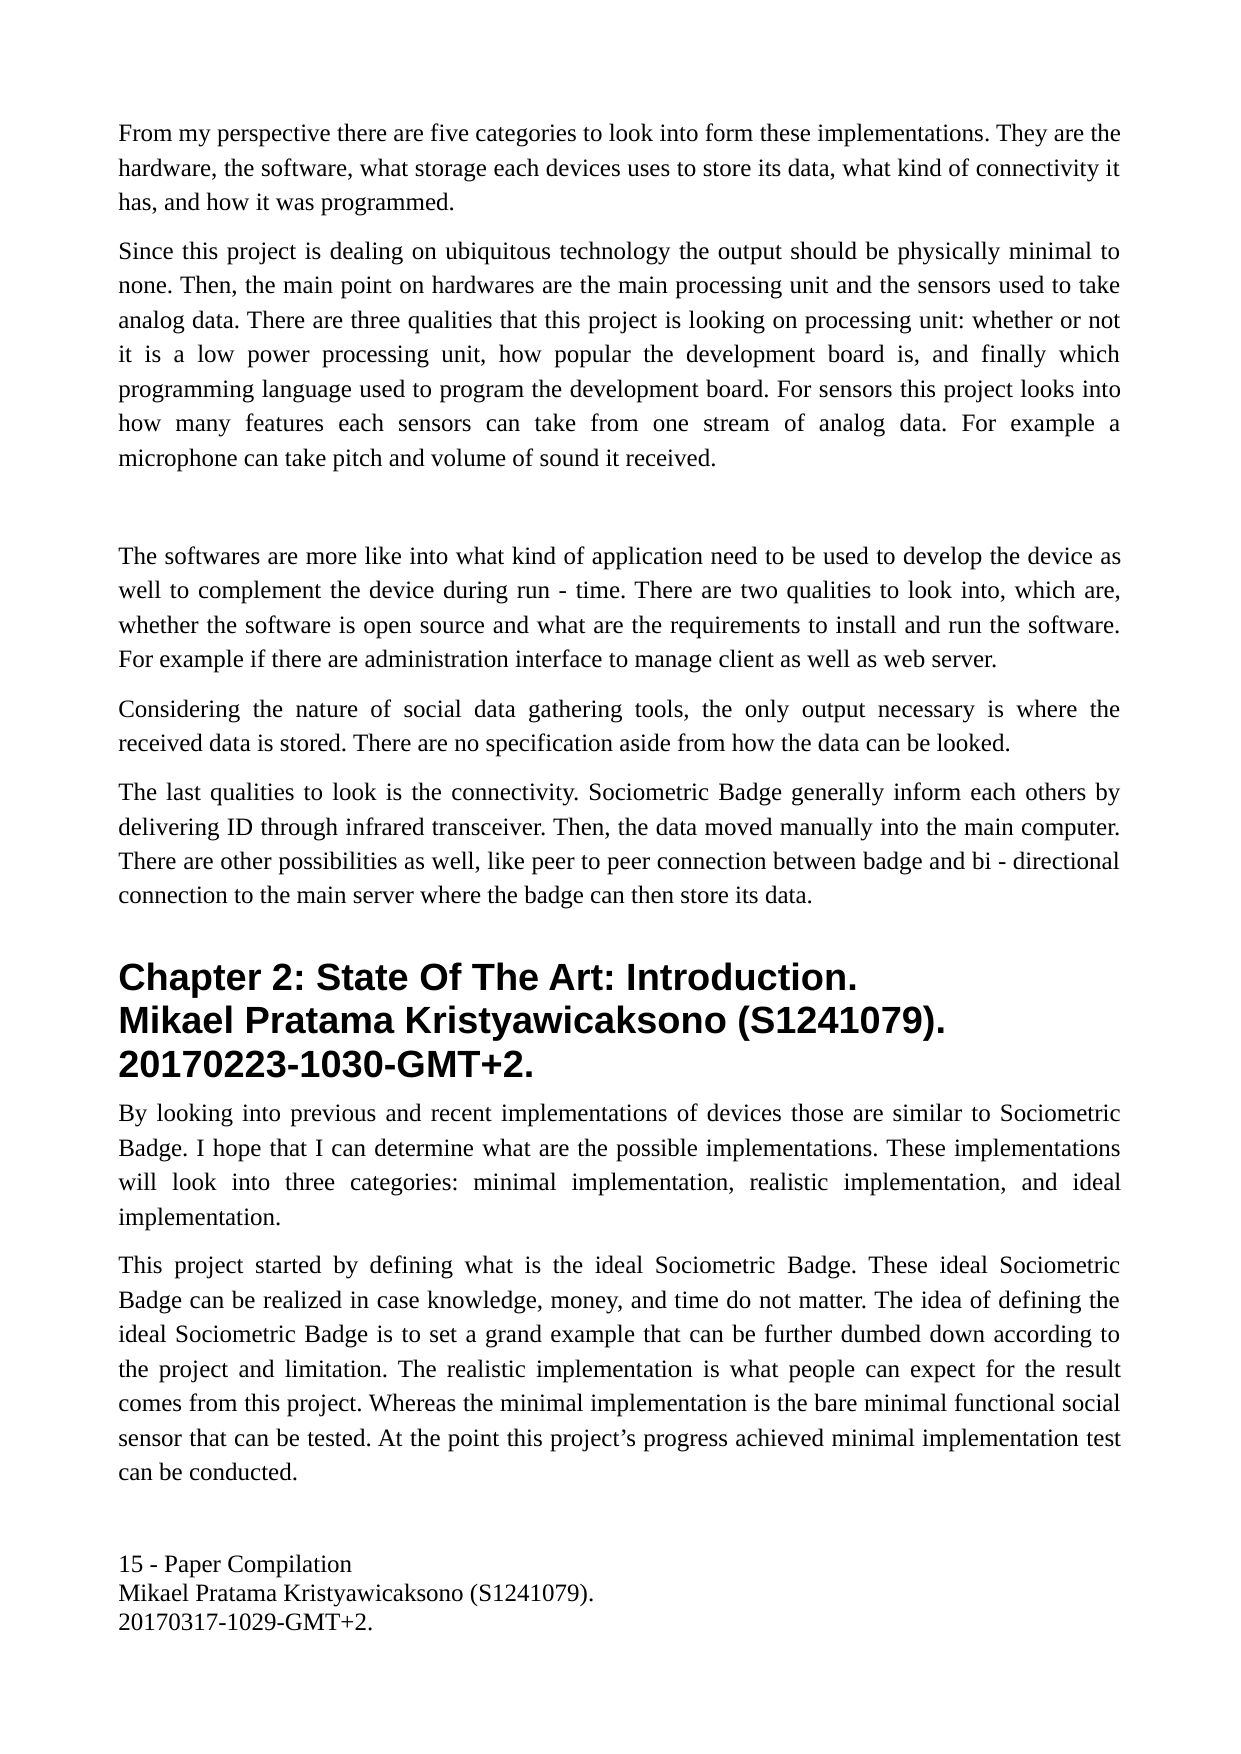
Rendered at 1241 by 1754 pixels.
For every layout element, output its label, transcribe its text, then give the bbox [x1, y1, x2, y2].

text From my perspective there are five categories to look into form these implementations. They are the hardware, the software, what storage each devices uses to store its data, what kind of connectivity it has, and how it was programmed. [118, 118, 1122, 216]
text This project started by defining what is the ideal Sociometric Badge. These ideal Sociometric Badge can be realized in case knowledge, money, and time do not matter. The idea of defining the ideal Sociometric Badge is to set a grand example that can be further dumbed down according to the project and limitation. The realistic implementation is what people can expect for the result comes from this project. Whereas the minimal implementation is the bare minimal functional social sensor that can be tested. At the point this project’s progress achieved minimal implementation test can be conducted. [118, 1251, 1122, 1486]
text The softwares are more like into what kind of application need to be used to develop the device as well to complement the device during run - time. There are two qualities to look into, which are, whether the software is open source and what are the requirements to install and run the software. For example if there are administration interface to manage client as well as web server. [118, 541, 1122, 673]
text Considering the nature of social data gathering tools, the only output necessary is where the received data is stored. There are no specification aside from how the data can be looked. [118, 694, 1122, 757]
text The last qualities to look is the connectivity. Sociometric Badge generally inform each others by delivering ID through infrared transceiver. Then, the data moved manually into the main computer. There are other possibilities as well, like peer to peer connection between badge and bi - directional connection to the main server where the badge can then store its data. [118, 777, 1122, 909]
subtitle Chapter 2: State Of The Art: Introduction. Mikael Pratama Kristyawicaksono (S1241079). 20170223-1030-GMT+2. [118, 955, 1122, 1086]
text Since this project is dealing on ubiquitous technology the output should be physically minimal to none. Then, the main point on hardwares are the main processing unit and the sensors used to take analog data. There are three qualities that this project is looking on processing unit: whether or not it is a low power processing unit, how popular the development board is, and finally which programming language used to program the development board. For sensors this project looks into how many features each sensors can take from one stream of analog data. For example a microphone can take pitch and volume of sound it received. [118, 236, 1122, 472]
text By looking into previous and recent implementations of devices those are similar to Sociometric Badge. I hope that I can determine what are the possible implementations. These implementations will look into three categories: minimal implementation, realistic implementation, and ideal implementation. [118, 1098, 1122, 1230]
